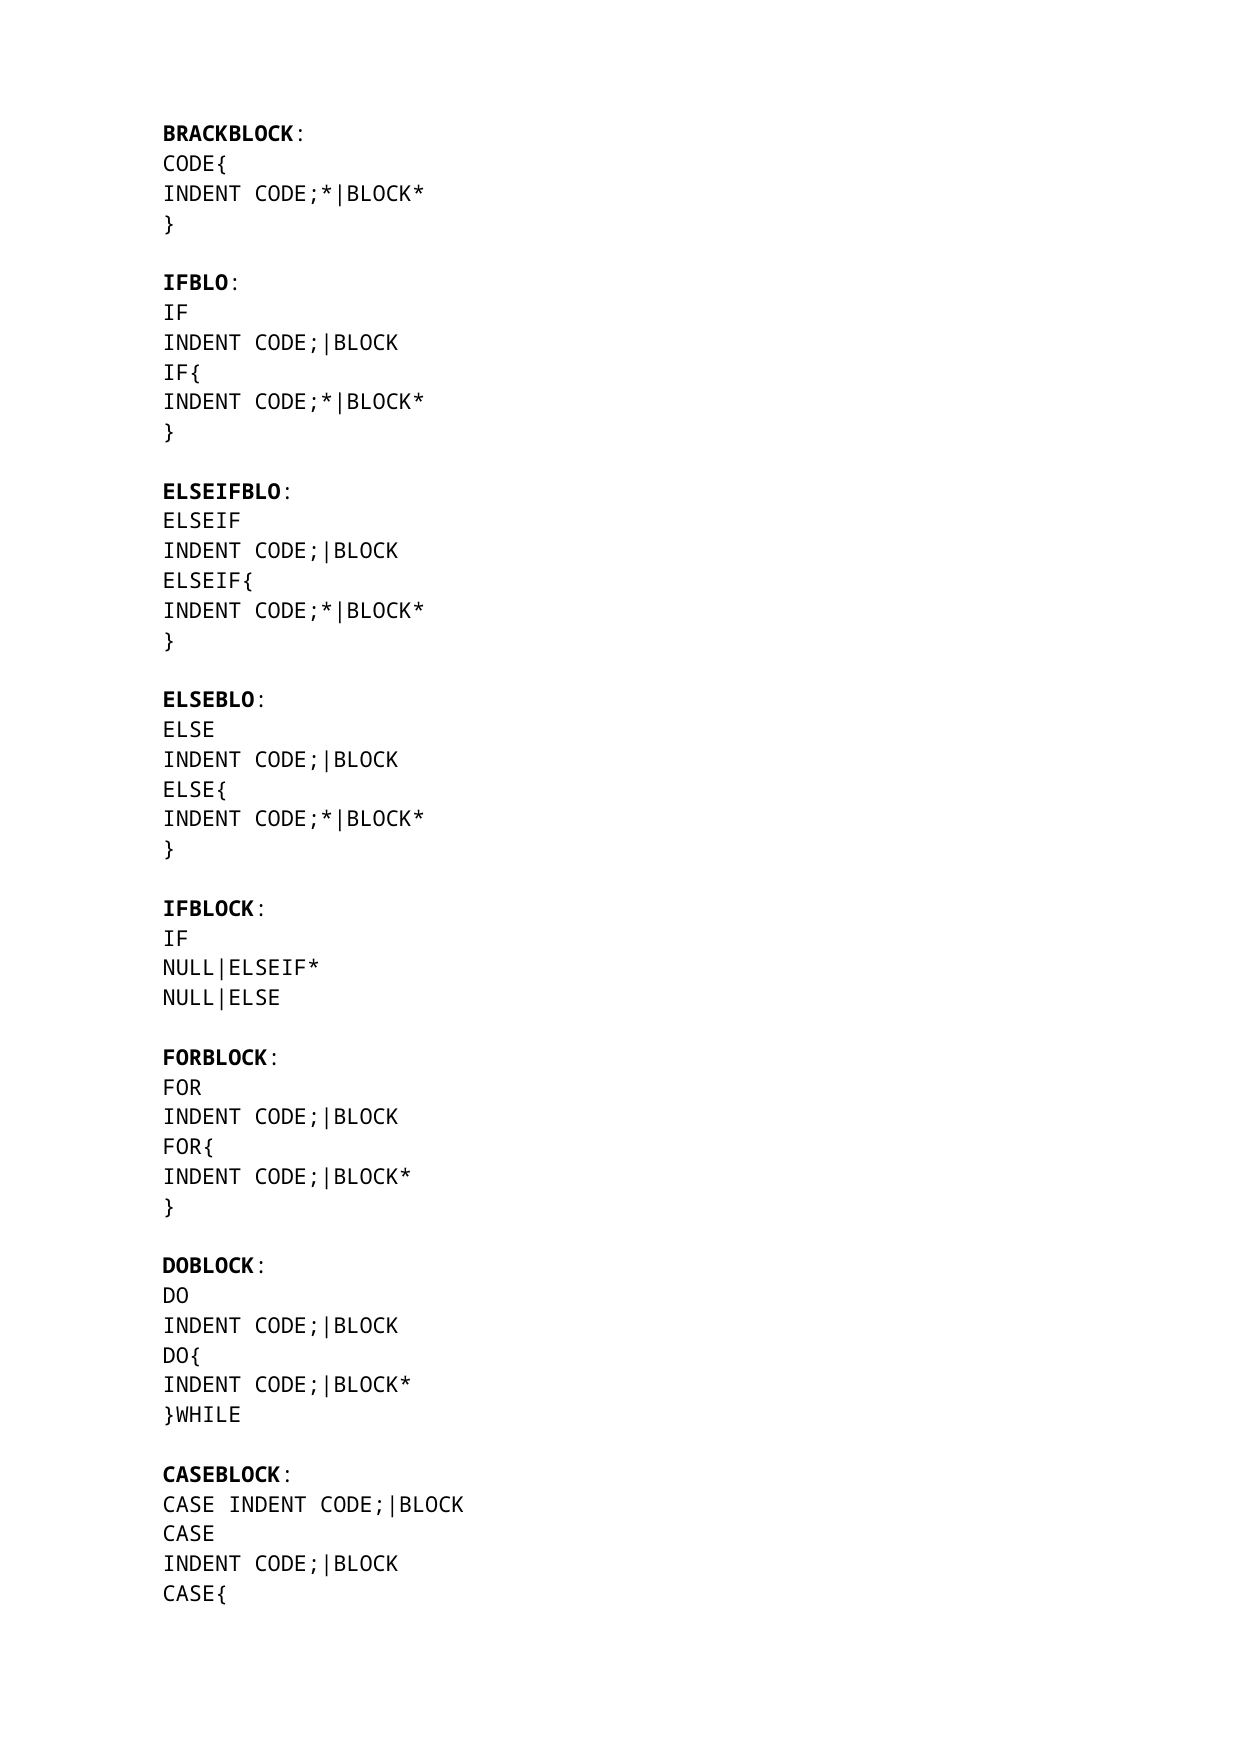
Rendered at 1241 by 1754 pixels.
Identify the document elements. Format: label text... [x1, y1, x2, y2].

text CODE{ [118, 148, 1122, 178]
text IFBLO: [118, 267, 1122, 297]
text NULL|ELSEIF* [118, 952, 1122, 982]
text INDENT CODE;*|BLOCK* [118, 386, 1122, 416]
text INDENT CODE;*|BLOCK* [118, 803, 1122, 833]
text INDENT CODE;|BLOCK [118, 1101, 1122, 1131]
text INDENT CODE;|BLOCK* [118, 1369, 1122, 1399]
text ELSE [118, 714, 1122, 744]
text INDENT CODE;*|BLOCK* [118, 595, 1122, 624]
text INDENT CODE;|BLOCK* [118, 1161, 1122, 1191]
text } [118, 833, 1122, 863]
text BRACKBLOCK: [118, 118, 1122, 148]
text CASE [118, 1518, 1122, 1548]
text } [118, 1191, 1122, 1220]
text IFBLOCK: [118, 893, 1122, 922]
text DOBLOCK: [118, 1250, 1122, 1280]
text ELSEIFBLO: [118, 476, 1122, 505]
text ELSEIF{ [118, 565, 1122, 595]
text FOR{ [118, 1131, 1122, 1161]
text IF{ [118, 356, 1122, 386]
text CASE{ [118, 1578, 1122, 1608]
text IF [118, 297, 1122, 327]
text DO [118, 1280, 1122, 1310]
text INDENT CODE;|BLOCK [118, 744, 1122, 773]
text ELSEIF [118, 505, 1122, 535]
text DO{ [118, 1339, 1122, 1369]
text INDENT CODE;|BLOCK [118, 535, 1122, 565]
text NULL|ELSE [118, 982, 1122, 1012]
text ELSE{ [118, 773, 1122, 803]
text }WHILE [118, 1399, 1122, 1429]
text ELSEBLO: [118, 684, 1122, 714]
text FOR [118, 1071, 1122, 1101]
text IF [118, 922, 1122, 952]
text INDENT CODE;*|BLOCK* [118, 178, 1122, 207]
text INDENT CODE;|BLOCK [118, 1310, 1122, 1339]
text INDENT CODE;|BLOCK [118, 327, 1122, 356]
text FORBLOCK: [118, 1042, 1122, 1071]
text } [118, 207, 1122, 237]
text CASE INDENT CODE;|BLOCK [118, 1488, 1122, 1518]
text CASEBLOCK: [118, 1459, 1122, 1488]
text } [118, 624, 1122, 654]
text } [118, 416, 1122, 446]
text INDENT CODE;|BLOCK [118, 1548, 1122, 1578]
